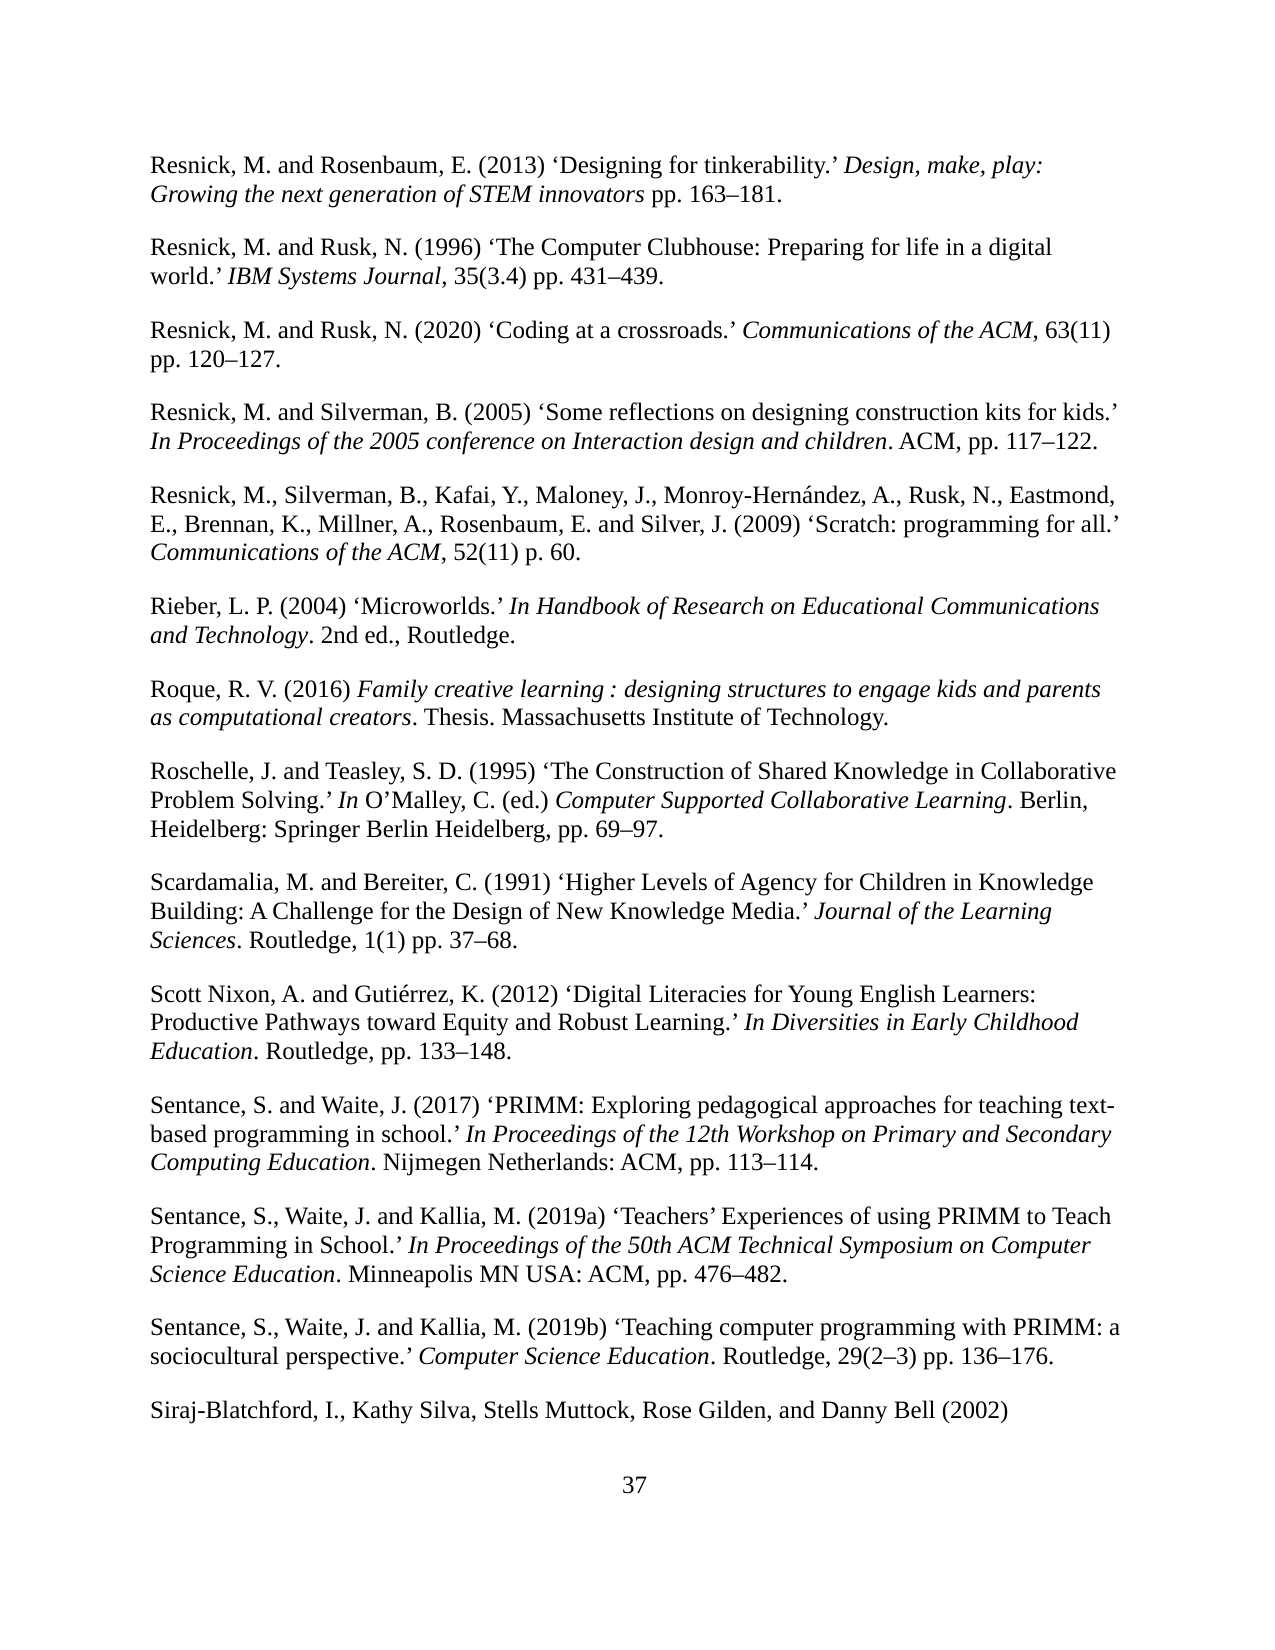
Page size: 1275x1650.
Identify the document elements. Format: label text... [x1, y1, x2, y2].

text Resnick, M., Silverman, B., Kafai, Y., Maloney, J., Monroy-Hernández, A., Rusk, N., Eastmond, E., Brennan, K., Millner, A., Rosenbaum, E. and Silver, J. (2009) ‘Scratch: programming for all.’ Communications of the ACM, 52(11) p. 60. [150, 480, 1125, 566]
text Siraj-Blatchford, I., Kathy Silva, Stells Muttock, Rose Gilden, and Danny Bell (2002) [150, 1395, 1125, 1424]
text Scardamalia, M. and Bereiter, C. (1991) ‘Higher Levels of Agency for Children in Knowledge Building: A Challenge for the Design of New Knowledge Media.’ Journal of the Learning Sciences. Routledge, 1(1) pp. 37–68. [150, 867, 1125, 954]
text Roschelle, J. and Teasley, S. D. (1995) ‘The Construction of Shared Knowledge in Collaborative Problem Solving.’ In O’Malley, C. (ed.) Computer Supported Collaborative Learning. Berlin, Heidelberg: Springer Berlin Heidelberg, pp. 69–97. [150, 756, 1125, 842]
text Resnick, M. and Rusk, N. (2020) ‘Coding at a crossroads.’ Communications of the ACM, 63(11) pp. 120–127. [150, 315, 1125, 372]
text Resnick, M. and Silverman, B. (2005) ‘Some reflections on designing construction kits for kids.’ In Proceedings of the 2005 conference on Interaction design and children. ACM, pp. 117–122. [150, 397, 1125, 455]
text Scott Nixon, A. and Gutiérrez, K. (2012) ‘Digital Literacies for Young English Learners: Productive Pathways toward Equity and Robust Learning.’ In Diversities in Early Childhood Education. Routledge, pp. 133–148. [150, 979, 1125, 1065]
text Resnick, M. and Rosenbaum, E. (2013) ‘Designing for tinkerability.’ Design, make, play: Growing the next generation of STEM innovators pp. 163–181. [150, 150, 1125, 207]
text Sentance, S. and Waite, J. (2017) ‘PRIMM: Exploring pedagogical approaches for teaching text-based programming in school.’ In Proceedings of the 12th Workshop on Primary and Secondary Computing Education. Nijmegen Netherlands: ACM, pp. 113–114. [150, 1090, 1125, 1176]
text Rieber, L. P. (2004) ‘Microworlds.’ In Handbook of Research on Educational Communications and Technology. 2nd ed., Routledge. [150, 591, 1125, 649]
text Resnick, M. and Rusk, N. (1996) ‘The Computer Clubhouse: Preparing for life in a digital world.’ IBM Systems Journal, 35(3.4) pp. 431–439. [150, 232, 1125, 290]
text Sentance, S., Waite, J. and Kallia, M. (2019b) ‘Teaching computer programming with PRIMM: a sociocultural perspective.’ Computer Science Education. Routledge, 29(2–3) pp. 136–176. [150, 1312, 1125, 1370]
text Roque, R. V. (2016) Family creative learning : designing structures to engage kids and parents as computational creators. Thesis. Massachusetts Institute of Technology. [150, 674, 1125, 731]
text Sentance, S., Waite, J. and Kallia, M. (2019a) ‘Teachers’ Experiences of using PRIMM to Teach Programming in School.’ In Proceedings of the 50th ACM Technical Symposium on Computer Science Education. Minneapolis MN USA: ACM, pp. 476–482. [150, 1201, 1125, 1287]
